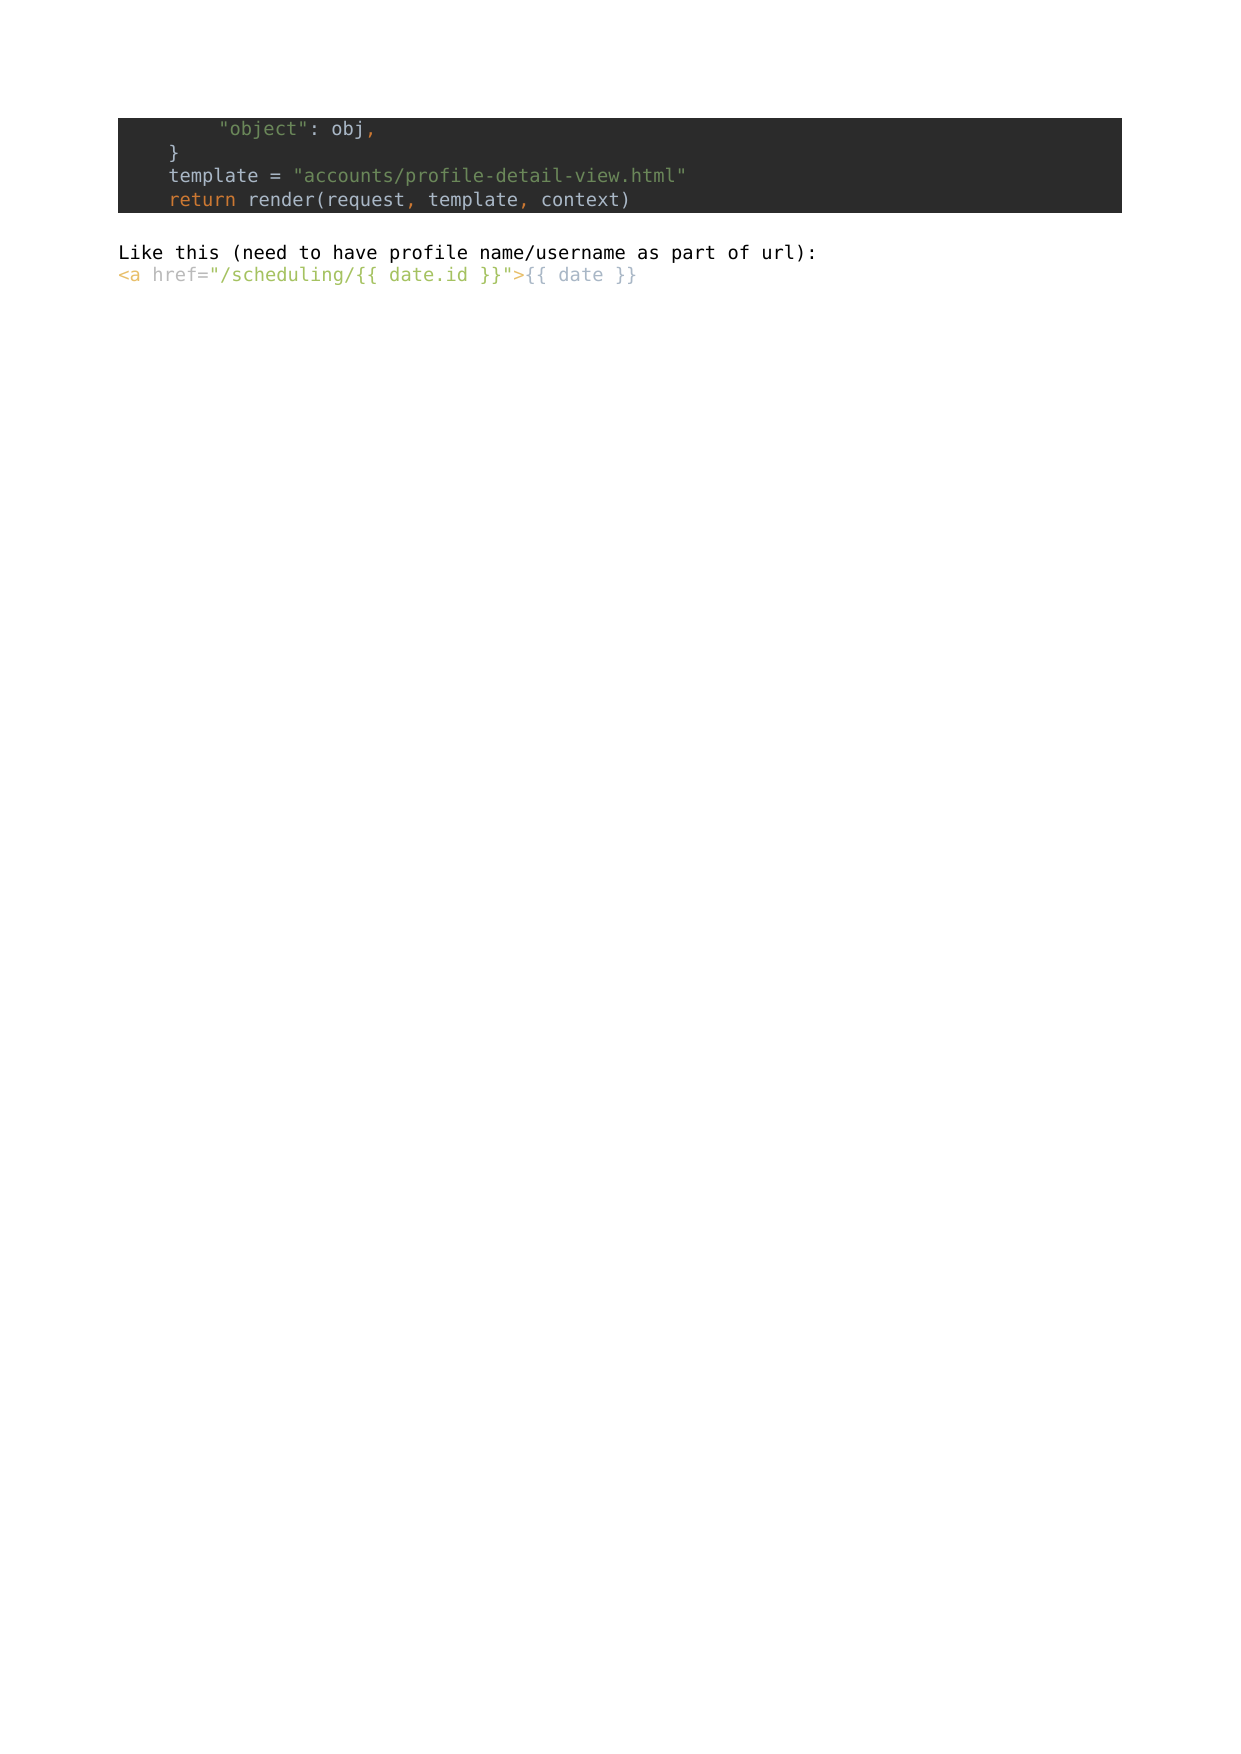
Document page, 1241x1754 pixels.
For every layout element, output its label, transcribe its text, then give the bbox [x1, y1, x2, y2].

text template = "accounts/profile-detail-view.html" [118, 165, 1122, 189]
text <a href="/scheduling/{{ date.id }}">{{ date }} [118, 264, 1122, 286]
text "object": obj, [118, 118, 1122, 142]
text return render(request, template, context) [118, 189, 1122, 213]
text } [118, 142, 1122, 165]
text Like this (need to have profile name/username as part of url): [118, 242, 1122, 264]
